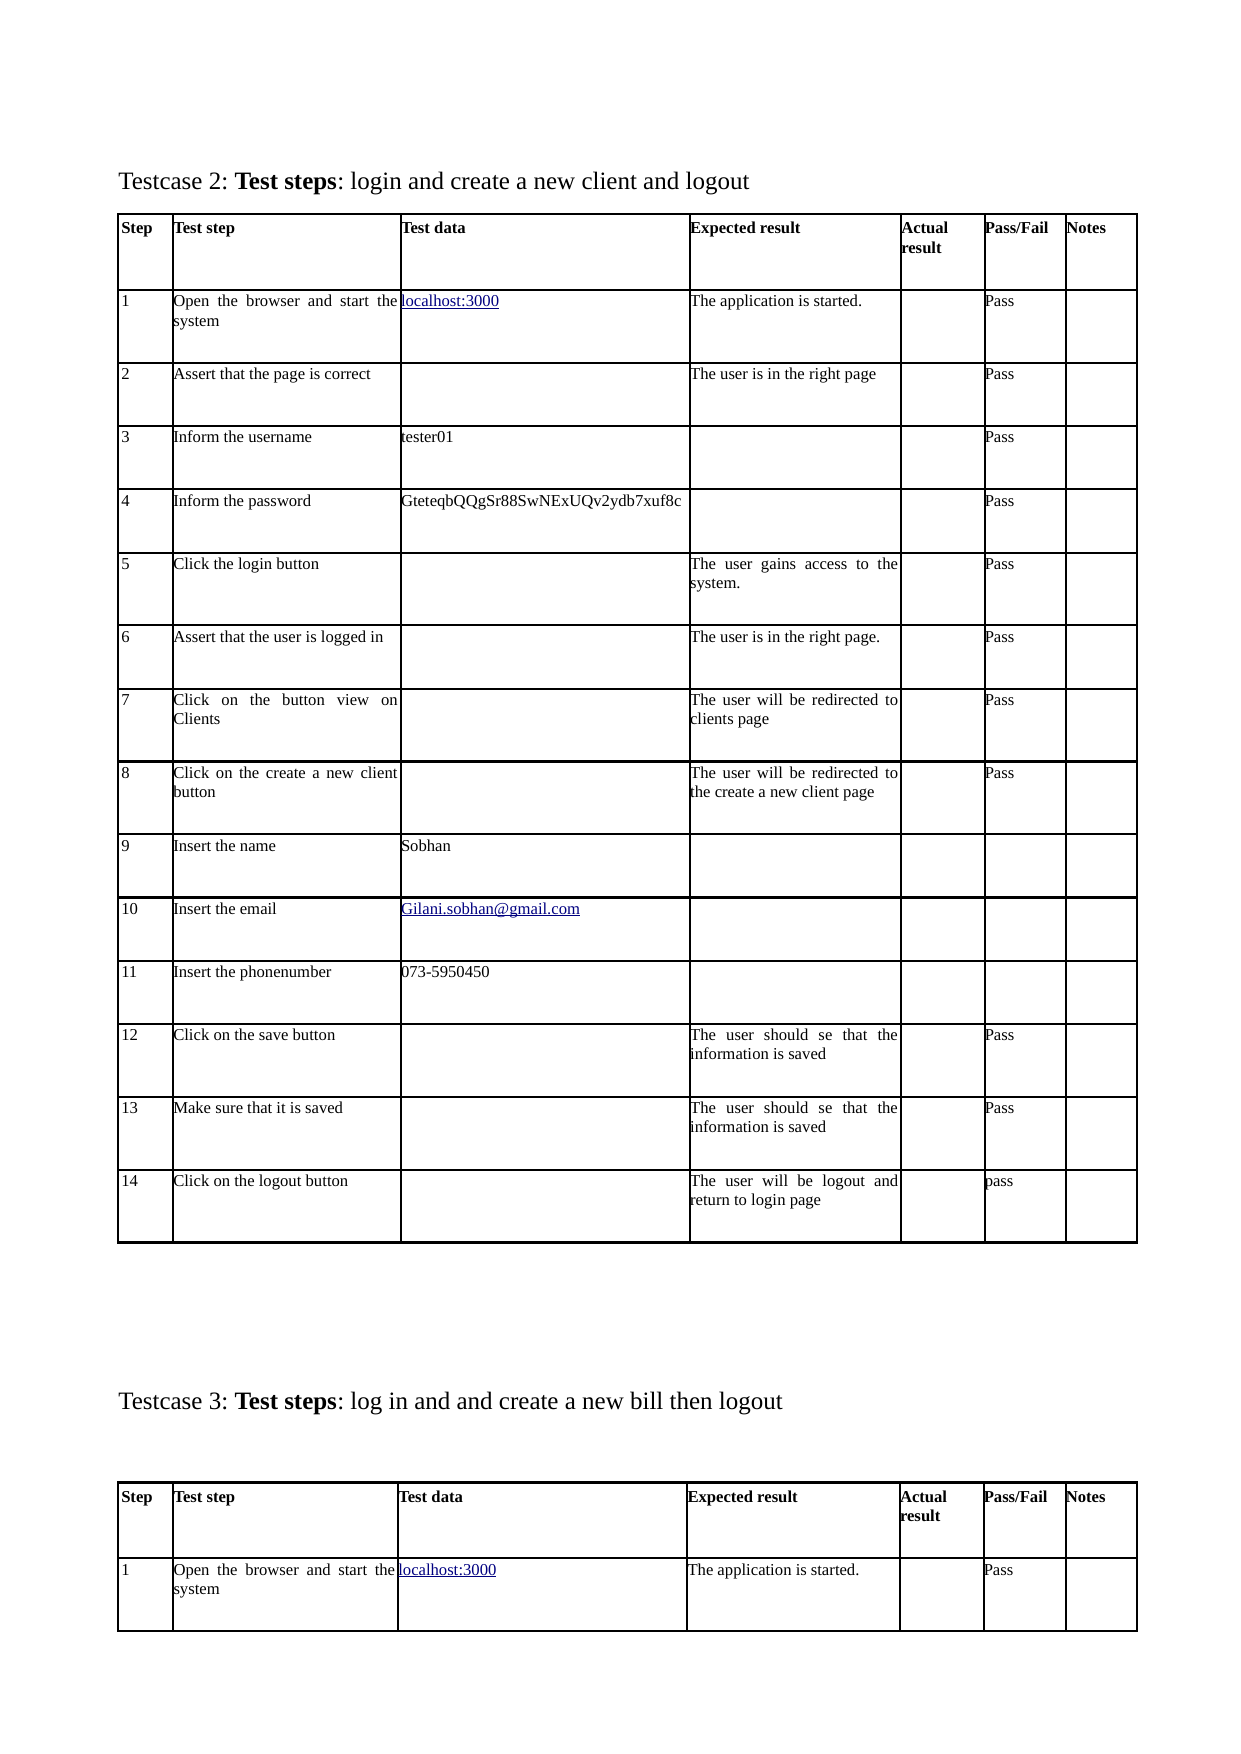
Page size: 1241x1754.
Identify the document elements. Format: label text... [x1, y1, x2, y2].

table_cell [691, 427, 900, 488]
table_cell Inform the username [174, 427, 400, 488]
table_cell Pass [986, 364, 1065, 425]
table_cell Pass [985, 1559, 1065, 1630]
table_header Expected result [691, 215, 900, 289]
table_cell Pass [986, 626, 1065, 688]
table_header Test step [174, 215, 400, 289]
table_cell Open the browser and start the system [174, 1559, 397, 1630]
table_cell 4 [119, 490, 172, 552]
table_cell [902, 364, 984, 425]
table_cell 14 [119, 1171, 172, 1241]
table_cell Sobhan [402, 835, 689, 896]
table_cell [1067, 626, 1136, 688]
table_cell [1067, 364, 1136, 425]
table_cell [986, 899, 1065, 960]
table_cell Pass [986, 1025, 1065, 1096]
table_cell 2 [119, 364, 172, 425]
table_cell Assert that the user is logged in [174, 626, 400, 688]
table_cell [1067, 763, 1136, 833]
table_cell [402, 554, 689, 624]
table_cell Pass [986, 291, 1065, 362]
table_cell [902, 1098, 984, 1168]
table_cell Click on the logout button [174, 1171, 400, 1241]
table_cell The user will be redirected to clients page [691, 690, 900, 760]
table_cell Click on the create a new client button [174, 763, 400, 833]
table_cell [902, 899, 984, 960]
table_header Pass/Fail [985, 1484, 1065, 1557]
table_cell [402, 763, 689, 833]
table_cell [402, 1171, 689, 1241]
table_cell [986, 962, 1065, 1023]
table_cell [902, 763, 984, 833]
table_cell Inform the password [174, 490, 400, 552]
table_cell [1067, 1025, 1136, 1096]
table_header Step [119, 215, 172, 289]
table_cell 11 [119, 962, 172, 1023]
table_header Step [119, 1484, 172, 1557]
table_cell [1067, 690, 1136, 760]
table_cell Pass [986, 554, 1065, 624]
table_cell [901, 1559, 983, 1630]
table_cell 3 [119, 427, 172, 488]
table_cell Insert the phonenumber [174, 962, 400, 1023]
table_cell 7 [119, 690, 172, 760]
table_header Expected result [688, 1484, 899, 1557]
table_header Actual result [901, 1484, 983, 1557]
table_cell GteteqbQQgSr88SwNExUQv2ydb7xuf8c [402, 490, 689, 552]
table_cell [902, 626, 984, 688]
table_cell Insert the name [174, 835, 400, 896]
table_cell [402, 626, 689, 688]
table_cell Pass [986, 1098, 1065, 1168]
table_header Test step [174, 1484, 397, 1557]
table_cell [902, 1171, 984, 1241]
table_cell Insert the email [174, 899, 400, 960]
text Testcase 2: Test steps: login and create a new client and logout [118, 166, 1122, 194]
table_cell [1067, 490, 1136, 552]
table_cell [986, 835, 1065, 896]
table_cell 12 [119, 1025, 172, 1096]
table_cell [902, 835, 984, 896]
table_header Test data [402, 215, 689, 289]
table_cell [1067, 962, 1136, 1023]
table_cell [691, 899, 900, 960]
table_cell 10 [119, 899, 172, 960]
table_cell Assert that the page is correct [174, 364, 400, 425]
table_cell The user should se that the information is saved [691, 1025, 900, 1096]
table_cell The user gains access to the system. [691, 554, 900, 624]
table_cell Gilani.sobhan@gmail.com [402, 899, 689, 960]
table_cell Open the browser and start the system [174, 291, 400, 362]
table_cell [1067, 835, 1136, 896]
table_cell [902, 1025, 984, 1096]
table_cell [902, 490, 984, 552]
table_header Notes [1067, 215, 1136, 289]
table_cell The user will be logout and return to login page [691, 1171, 900, 1241]
table_cell localhost:3000 [399, 1559, 686, 1630]
table_cell Click on the save button [174, 1025, 400, 1096]
table_cell Click on the button view on Clients [174, 690, 400, 760]
table_cell The user will be redirected to the create a new client page [691, 763, 900, 833]
table_cell Pass [986, 490, 1065, 552]
table_cell 6 [119, 626, 172, 688]
table_cell [402, 1098, 689, 1168]
table_cell [691, 490, 900, 552]
table_header Pass/Fail [986, 215, 1065, 289]
table_cell [902, 291, 984, 362]
table_cell The user should se that the information is saved [691, 1098, 900, 1168]
table_cell 073-5950450 [402, 962, 689, 1023]
table_cell The application is started. [691, 291, 900, 362]
table_cell 1 [119, 291, 172, 362]
table_cell [402, 690, 689, 760]
text Testcase 3: Test steps: log in and and create a new bill then logout [118, 1386, 1122, 1415]
table_cell The user is in the right page [691, 364, 900, 425]
table_cell 9 [119, 835, 172, 896]
table_cell pass [986, 1171, 1065, 1241]
table_cell [1067, 899, 1136, 960]
table_cell 5 [119, 554, 172, 624]
table_cell tester01 [402, 427, 689, 488]
table_cell [902, 962, 984, 1023]
table_cell The application is started. [688, 1559, 899, 1630]
table_cell [1067, 1171, 1136, 1241]
table_header Notes [1067, 1484, 1136, 1557]
table_cell [902, 690, 984, 760]
table_header Test data [399, 1484, 686, 1557]
table_cell 13 [119, 1098, 172, 1168]
table_cell [691, 835, 900, 896]
table_cell [1067, 1098, 1136, 1168]
table_cell Pass [986, 763, 1065, 833]
table_cell [902, 427, 984, 488]
table_cell Pass [986, 690, 1065, 760]
table_cell [691, 962, 900, 1023]
table_cell [1067, 554, 1136, 624]
table_header Actual result [902, 215, 984, 289]
table_cell Make sure that it is saved [174, 1098, 400, 1168]
table_cell [902, 554, 984, 624]
table_cell [402, 1025, 689, 1096]
table_cell [1067, 1559, 1136, 1630]
table_cell [402, 364, 689, 425]
table_cell The user is in the right page. [691, 626, 900, 688]
table_cell Pass [986, 427, 1065, 488]
table_cell 1 [119, 1559, 172, 1630]
table_cell 8 [119, 763, 172, 833]
table_cell localhost:3000 [402, 291, 689, 362]
table_cell [1067, 427, 1136, 488]
table_cell [1067, 291, 1136, 362]
table_cell Click the login button [174, 554, 400, 624]
